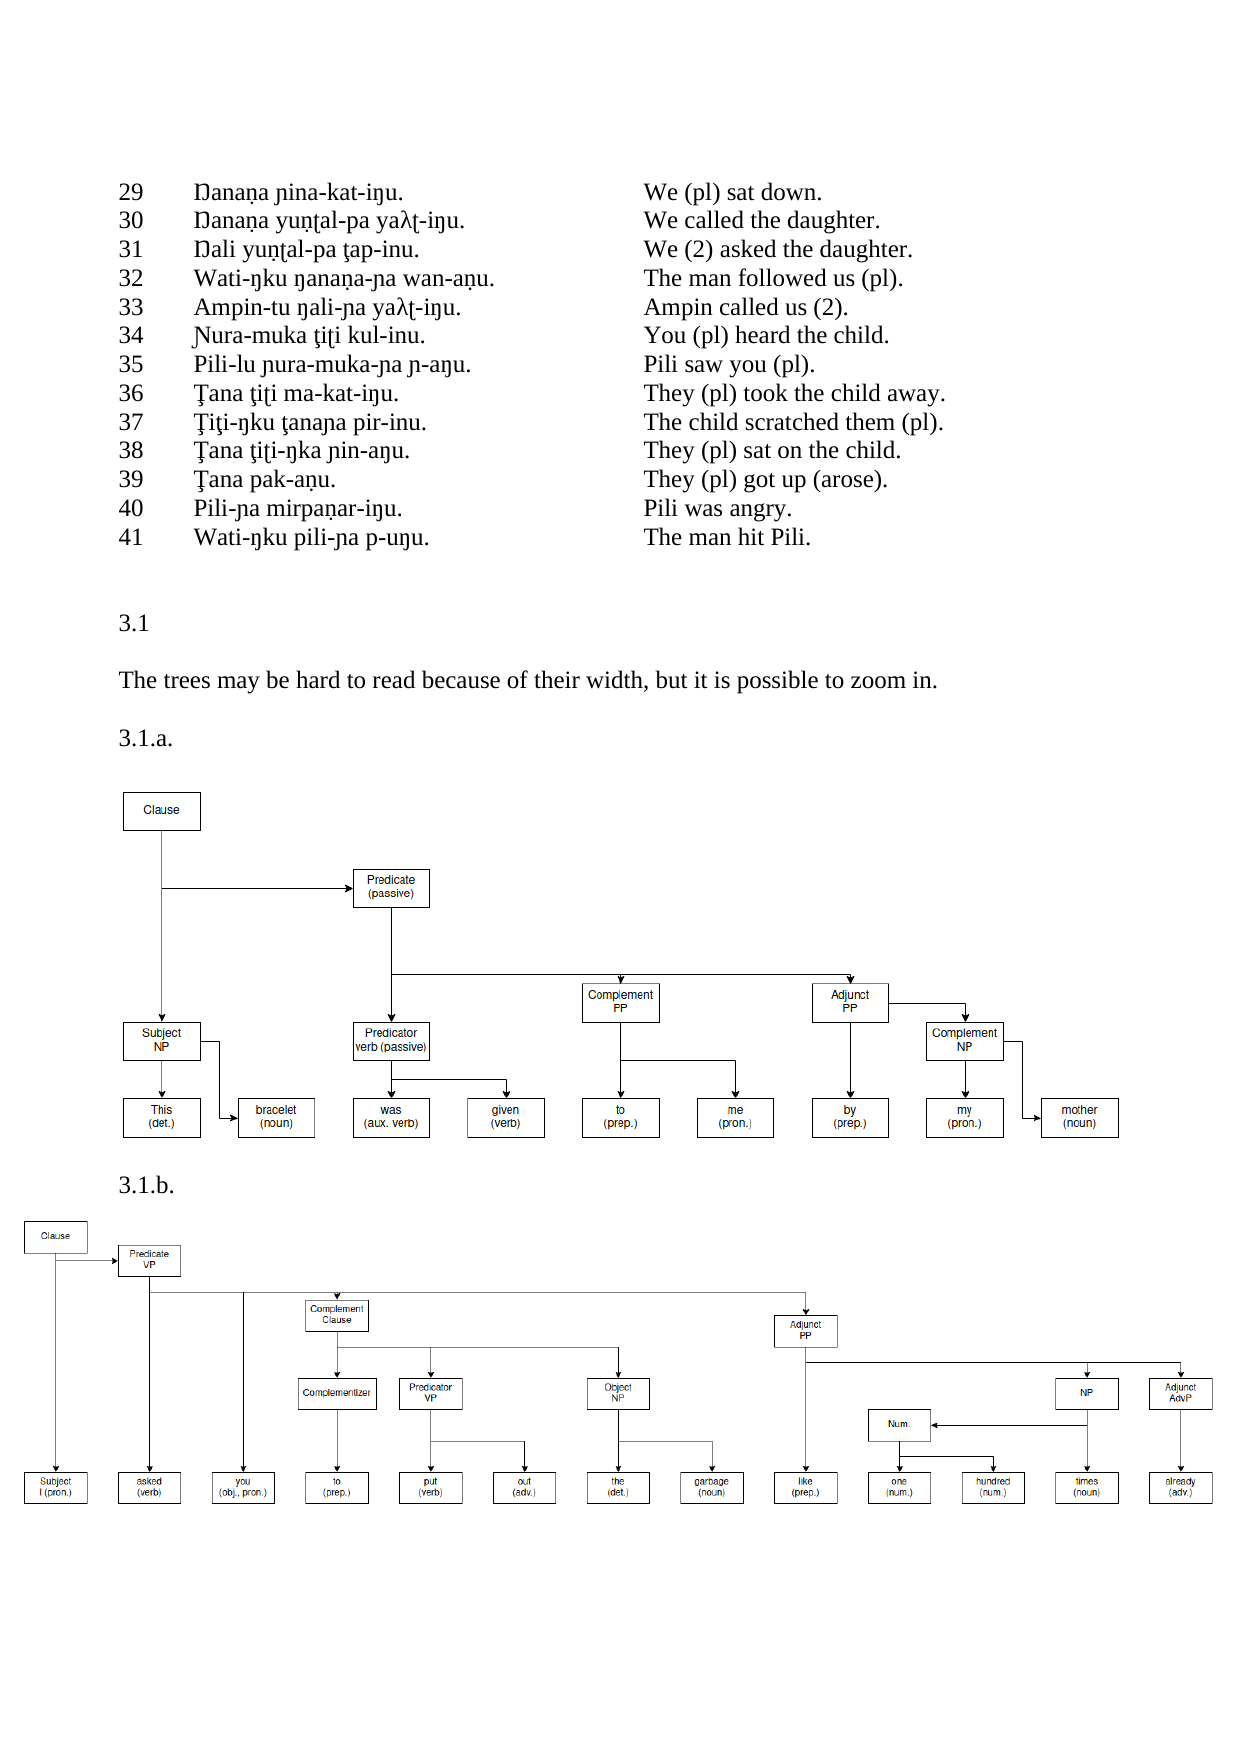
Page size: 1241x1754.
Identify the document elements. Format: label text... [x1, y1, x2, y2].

text 31 Ŋali yuṇʈal-pa ţap-inu. We (2) asked the daughter. [118, 234, 1122, 263]
text 41 Wati-ŋku pili-ɲa p-uŋu. The man hit Pili. [118, 522, 1122, 550]
picture [118, 780, 1122, 1142]
text 3.1.a. [118, 723, 1122, 752]
text 37 Ţiţi-ŋku ţanaɲa pir-inu. The child scratched them (pl). [118, 407, 1122, 435]
text 36 Ţana ţiʈi ma-kat-iŋu. They (pl) took the child away. [118, 378, 1122, 407]
text 40 Pili-ɲa mirpaṇar-iŋu. Pili was angry. [118, 493, 1122, 522]
text 29 Ŋanaṇa ɲina-kat-iŋu. We (pl) sat down. [118, 177, 1122, 205]
picture [20, 1217, 1220, 1510]
text 3.1 [118, 608, 1122, 637]
text 34 Ɲura-muka ţiʈi kul-inu. You (pl) heard the child. [118, 320, 1122, 349]
text The trees may be hard to read because of their width, but it is possible to zoom in. [118, 665, 1122, 694]
text 39 Ţana pak-aṇu. They (pl) got up (arose). [118, 464, 1122, 493]
text 38 Ţana ţiʈi-ŋka ɲin-aŋu. They (pl) sat on the child. [118, 435, 1122, 464]
text 33 Ampin-tu ŋali-ɲa yaλʈ-iŋu. Ampin called us (2). [118, 292, 1122, 320]
text 32 Wati-ŋku ŋanaṇa-ɲa wan-aṇu. The man followed us (pl). [118, 263, 1122, 292]
text 3.1.b. [118, 1170, 1122, 1199]
text 35 Pili-lu ɲura-muka-ɲa ɲ-aŋu. Pili saw you (pl). [118, 349, 1122, 378]
text 30 Ŋanaṇa yuṇʈal-pa yaλʈ-iŋu. We called the daughter. [118, 205, 1122, 234]
